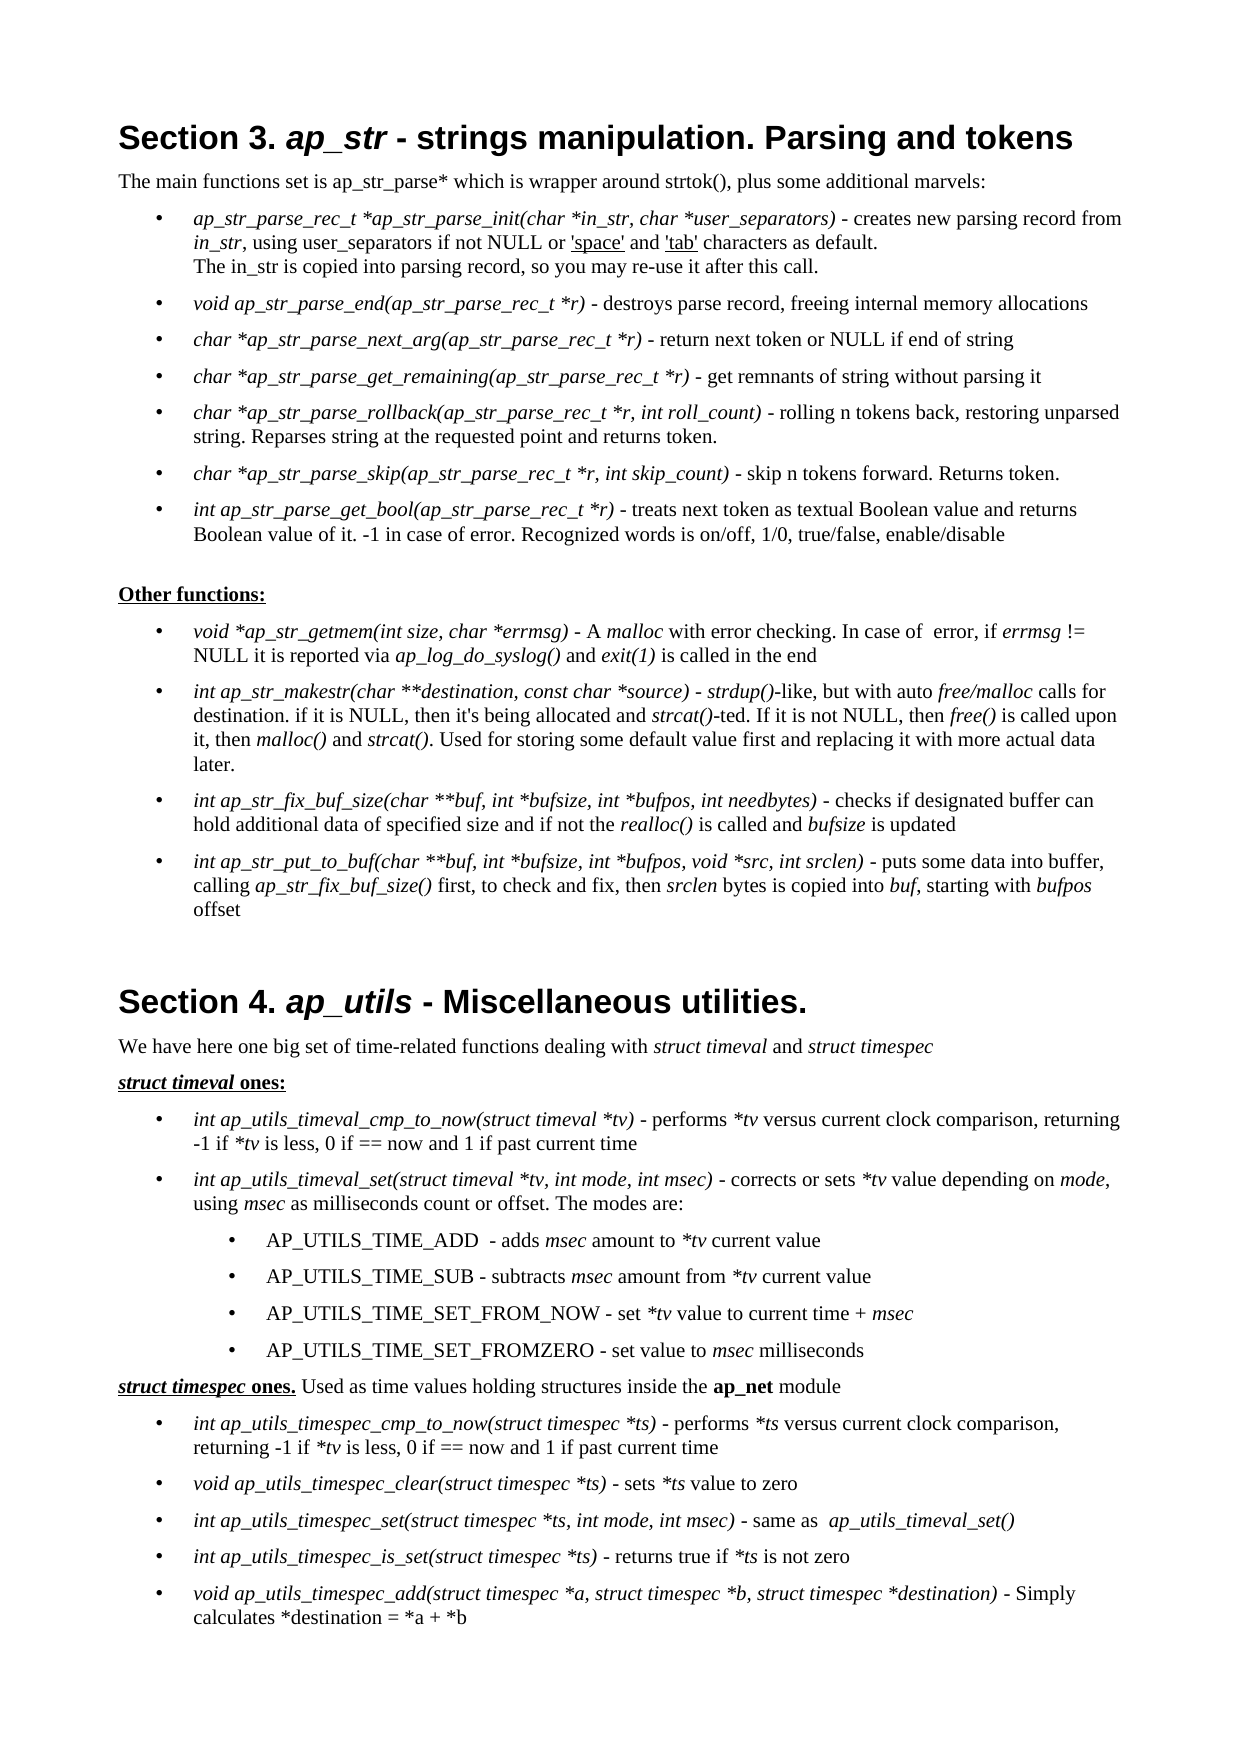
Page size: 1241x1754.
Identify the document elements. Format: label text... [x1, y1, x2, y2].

text The main functions set is ap_str_parse* which is wrapper around strtok(), plus some additional marvels: [118, 169, 1122, 193]
list AP_UTILS_TIME_SET_FROM_NOW - set *tv value to current time + msec [228, 1301, 1122, 1325]
subtitle Section 3. ap_str - strings manipulation. Parsing and tokens [118, 118, 1122, 157]
list int ap_str_parse_get_bool(ap_str_parse_rec_t *r) - treats next token as textual Boolean value and returns Boolean value of it. -1 in case of error. Recognized words is on/off, 1/0, true/false, enable/disable [156, 497, 1122, 569]
list int ap_str_makestr(char **destination, const char *source) - strdup()-like, but with auto free/malloc calls for destination. if it is NULL, then it's being allocated and strcat()-ted. If it is not NULL, then free() is called upon it, then malloc() and strcat(). Used for storing some default value first and replacing it with more actual data later. [156, 679, 1122, 776]
list void ap_utils_timespec_add(struct timespec *a, struct timespec *b, struct timespec *destination) - Simply calculates *destination = *a + *b [156, 1581, 1122, 1629]
list char *ap_str_parse_next_arg(ap_str_parse_rec_t *r) - return next token or NULL if end of string [156, 327, 1122, 351]
list char *ap_str_parse_skip(ap_str_parse_rec_t *r, int skip_count) - skip n tokens forward. Returns token. [156, 461, 1122, 485]
list void *ap_str_getmem(int size, char *errmsg) - A malloc with error checking. In case of error, if errmsg != NULL it is reported via ap_log_do_syslog() and exit(1) is called in the end [156, 619, 1122, 667]
list void ap_str_parse_end(ap_str_parse_rec_t *r) - destroys parse record, freeing internal memory allocations [156, 291, 1122, 314]
list AP_UTILS_TIME_SET_FROMZERO - set value to msec milliseconds [228, 1338, 1122, 1362]
subtitle Section 4. ap_utils - Miscellaneous utilities. [118, 982, 1122, 1021]
text struct timespec ones. Used as time values holding structures inside the ap_net module [118, 1374, 1122, 1398]
list AP_UTILS_TIME_ADD - adds msec amount to *tv current value [228, 1228, 1122, 1252]
list int ap_utils_timespec_cmp_to_now(struct timespec *ts) - performs *ts versus current clock comparison, returning -1 if *tv is less, 0 if == now and 1 if past current time [156, 1411, 1122, 1459]
list int ap_utils_timeval_cmp_to_now(struct timeval *tv) - performs *tv versus current clock comparison, returning -1 if *tv is less, 0 if == now and 1 if past current time [156, 1107, 1122, 1155]
list int ap_utils_timespec_is_set(struct timespec *ts) - returns true if *ts is not zero [156, 1544, 1122, 1568]
list char *ap_str_parse_get_remaining(ap_str_parse_rec_t *r) - get remnants of string without parsing it [156, 364, 1122, 388]
text struct timeval ones: [118, 1070, 1122, 1094]
list int ap_str_fix_buf_size(char **buf, int *bufsize, int *bufpos, int needbytes) - checks if designated buffer can hold additional data of specified size and if not the realloc() is called and bufsize is updated [156, 788, 1122, 836]
list void ap_utils_timespec_clear(struct timespec *ts) - sets *ts value to zero [156, 1471, 1122, 1495]
text Other functions: [118, 582, 1122, 606]
list char *ap_str_parse_rollback(ap_str_parse_rec_t *r, int roll_count) - rolling n tokens back, restoring unparsed string. Reparses string at the requested point and returns token. [156, 400, 1122, 448]
list ap_str_parse_rec_t *ap_str_parse_init(char *in_str, char *user_separators) - creates new parsing record from in_str, using user_separators if not NULL or 'space' and 'tab' characters as default. The in_str is copied into parsing record, so you may re-use it after this call. [156, 206, 1122, 278]
list int ap_utils_timeval_set(struct timeval *tv, int mode, int msec) - corrects or sets *tv value depending on mode, using msec as milliseconds count or offset. The modes are: [156, 1167, 1122, 1215]
list int ap_str_put_to_buf(char **buf, int *bufsize, int *bufpos, void *src, int srclen) - puts some data into buffer, calling ap_str_fix_buf_size() first, to check and fix, then srclen bytes is copied into buf, starting with bufpos offset [156, 849, 1122, 945]
text We have here one big set of time-related functions dealing with struct timeval and struct timespec [118, 1033, 1122, 1058]
list int ap_utils_timespec_set(struct timespec *ts, int mode, int msec) - same as ap_utils_timeval_set() [156, 1508, 1122, 1532]
list AP_UTILS_TIME_SUB - subtracts msec amount from *tv current value [228, 1264, 1122, 1288]
